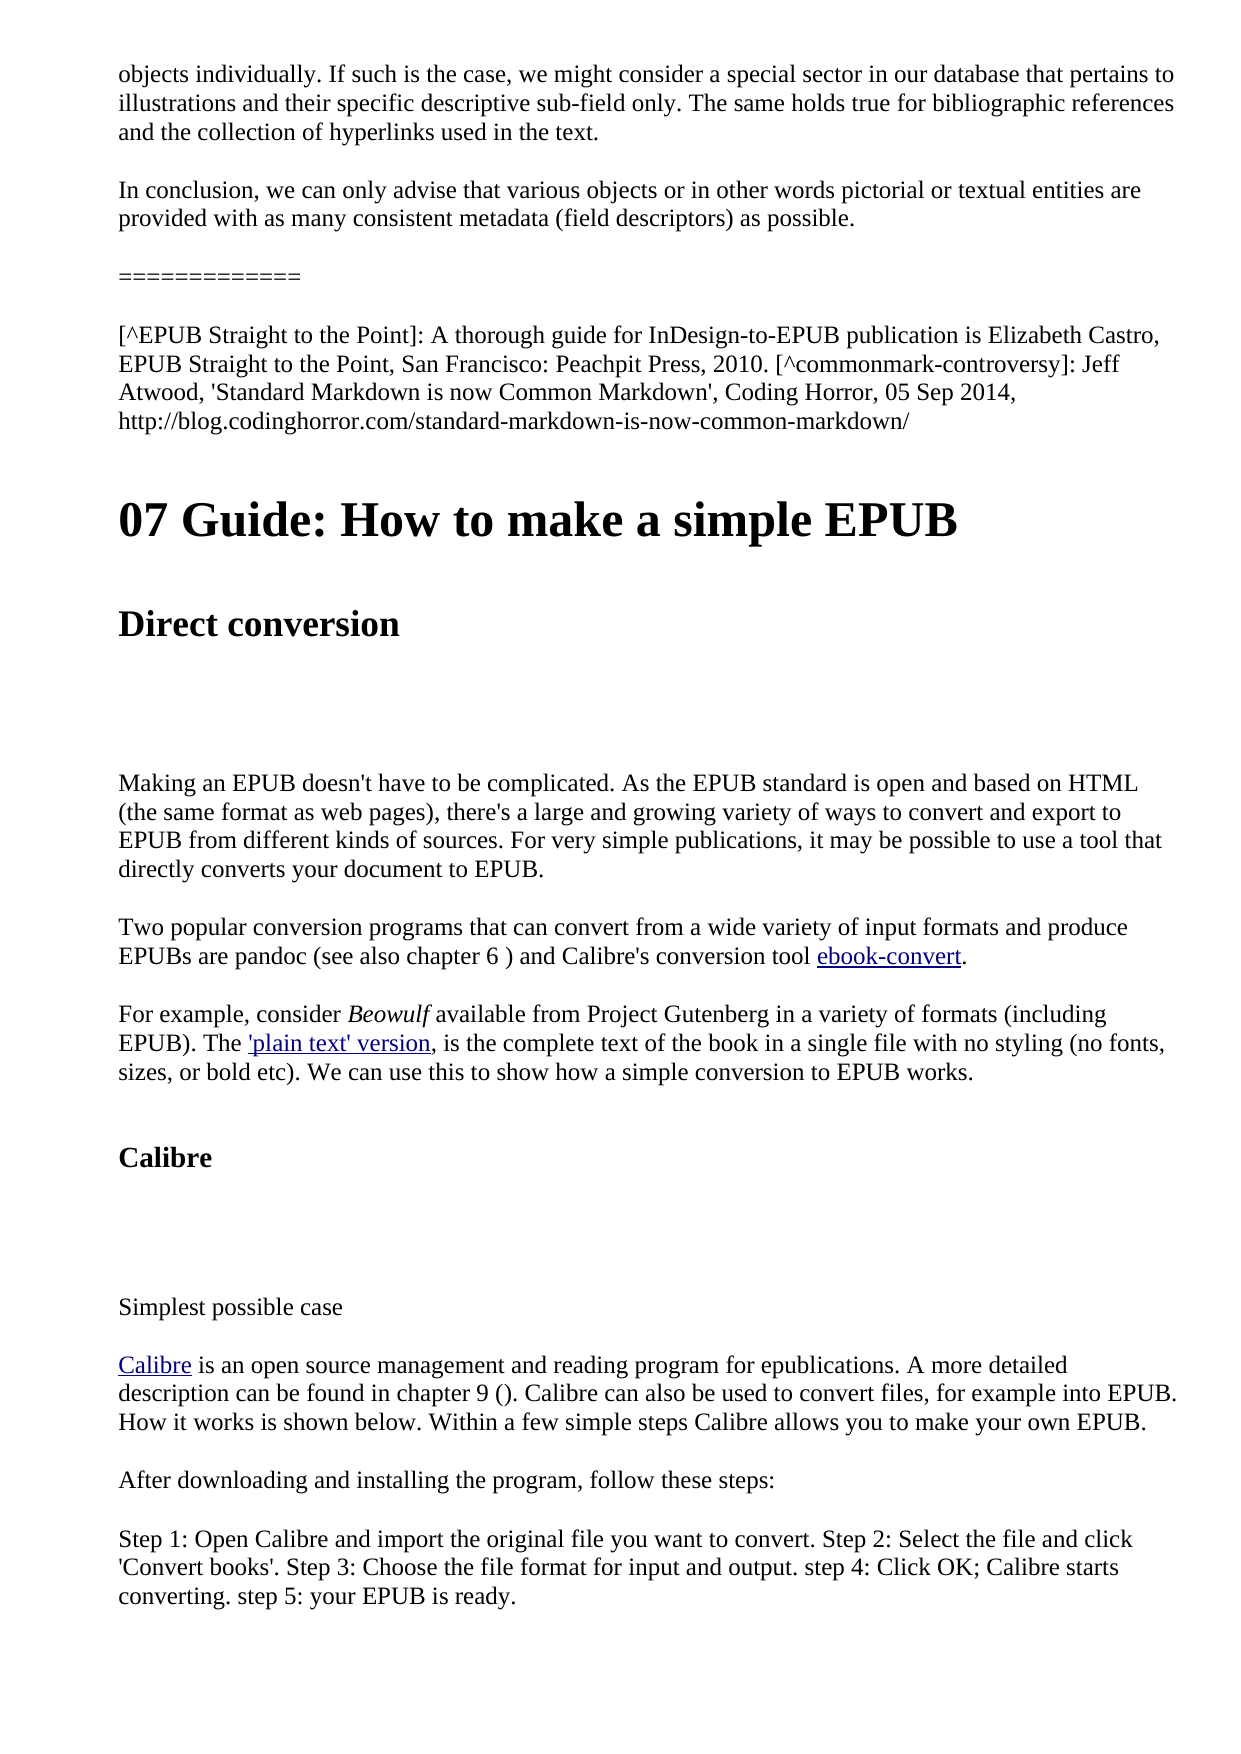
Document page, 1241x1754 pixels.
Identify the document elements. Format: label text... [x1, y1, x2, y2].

text After downloading and installing the program, follow these steps: [118, 1466, 1181, 1494]
text Two popular conversion programs that can convert from a wide variety of input formats and produce EPUBs are pandoc (see also chapter 6 ) and Calibre's conversion tool ebook-convert. [118, 912, 1181, 970]
text [^EPUB Straight to the Point]: A thorough guide for InDesign-to-EPUB publication is Elizabeth Castro, EPUB Straight to the Point, San Francisco: Peachpit Press, 2010. [^commonmark-controversy]: Jeff Atwood, 'Standard Markdown is now Common Markdown', Coding Horror, 05 Sep 2014, http://blog.codinghorror.com/standard-markdown-is-now-common-markdown/ [118, 320, 1181, 435]
text Step 1: Open Calibre and import the original file you want to convert. Step 2: Select the file and click 'Convert books'. Step 3: Choose the file format for input and output. step 4: Click OK; Calibre starts converting. step 5: your EPUB is ready. [118, 1524, 1181, 1610]
text Simplest possible case [118, 1292, 1181, 1320]
text For example, consider Beowulf available from Project Gutenberg in a variety of formats (including EPUB). The 'plain text' version, is the complete text of the book in a single file with no styling (no fonts, sizes, or bold etc). We can use this to show how a simple conversion to EPUB works. [118, 999, 1181, 1086]
subtitle Direct conversion [118, 601, 1181, 644]
text In conclusion, we can only advise that various objects or in other words pictorial or textual entities are provided with as many consistent metadata (field descriptors) as possible. [118, 175, 1181, 232]
text ============= [118, 262, 1181, 291]
text objects individually. If such is the case, we might consider a special sector in our database that pertains to illustrations and their specific descriptive sub-field only. The same holds true for bibliographic references and the collection of hyperlinks used in the text. [118, 59, 1181, 145]
subtitle Calibre [118, 1140, 1181, 1174]
text Making an EPUB doesn't have to be complicated. As the EPUB standard is open and based on HTML (the same format as web pages), there's a large and growing variety of ways to convert and export to EPUB from different kinds of sources. For very simple publications, it may be possible to use a tool that directly converts your document to EPUB. [118, 768, 1181, 883]
text Calibre is an open source management and reading program for epublications. A more detailed description can be found in chapter 9 (). Calibre can also be used to convert files, for example into EPUB. How it works is shown below. Within a few simple steps Calibre allows you to make your own EPUB. [118, 1350, 1181, 1436]
subtitle 07 Guide: How to make a simple EPUB [118, 489, 1181, 547]
